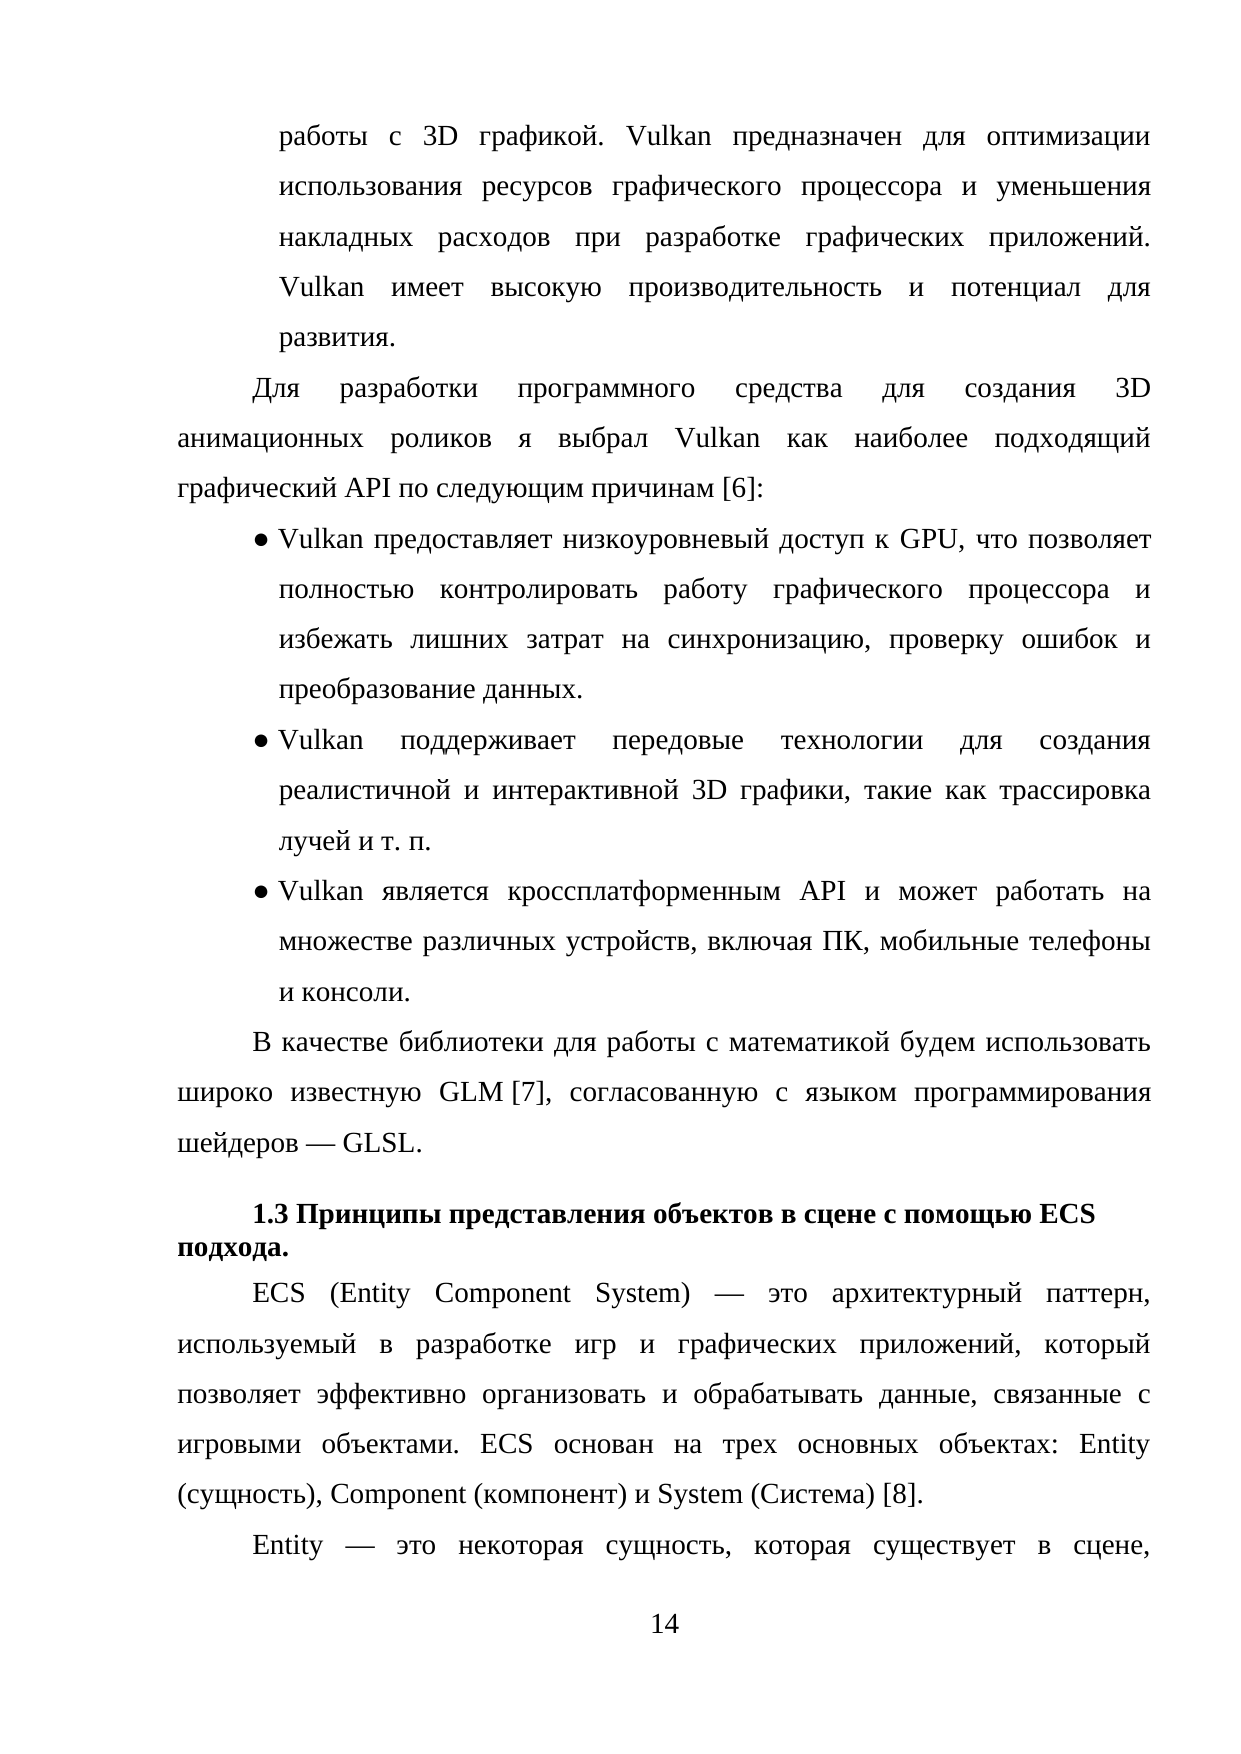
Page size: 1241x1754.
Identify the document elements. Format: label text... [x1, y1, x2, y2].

list Vulkan является кроссплатформенным API и может работать на множестве различных устройств, включая ПК, мобильные телефоны и консоли. [252, 873, 1152, 1007]
text Для разработки программного средства для создания 3D анимационных роликов я выбрал Vulkan как наиболее подходящий графический API по следующим причинам [6]: [177, 370, 1152, 504]
list Vulkan поддерживает передовые технологии для создания реалистичной и интерактивной 3D графики, такие как трассировка лучей и т. п. [252, 722, 1152, 856]
text Entity — это некоторая сущность, которая существует в сцене, [177, 1527, 1152, 1561]
subtitle Принципы представления объектов в сцене с помощью ECS подхода. [177, 1196, 1152, 1263]
text В качестве библиотеки для работы с математикой будем использовать широко известную GLM [7], согласованную с языком программирования шейдеров — GLSL. [177, 1024, 1152, 1158]
text ECS (Entity Component System) — это архитектурный паттерн, используемый в разработке игр и графических приложений, который позволяет эффективно организовать и обрабатывать данные, связанные с игровыми объектами. ECS основан на трех основных объектах: Entity (сущность), Component (компонент) и System (Система) [8]. [177, 1275, 1152, 1510]
list работы с 3D графикой. Vulkan предназначен для оптимизации использования ресурсов графического процессора и уменьшения накладных расходов при разработке графических приложений. Vulkan имеет высокую производительность и потенциал для развития. [252, 118, 1152, 353]
list Vulkan предоставляет низкоуровневый доступ к GPU, что позволяет полностью контролировать работу графического процессора и избежать лишних затрат на синхронизацию, проверку ошибок и преобразование данных. [252, 521, 1152, 705]
